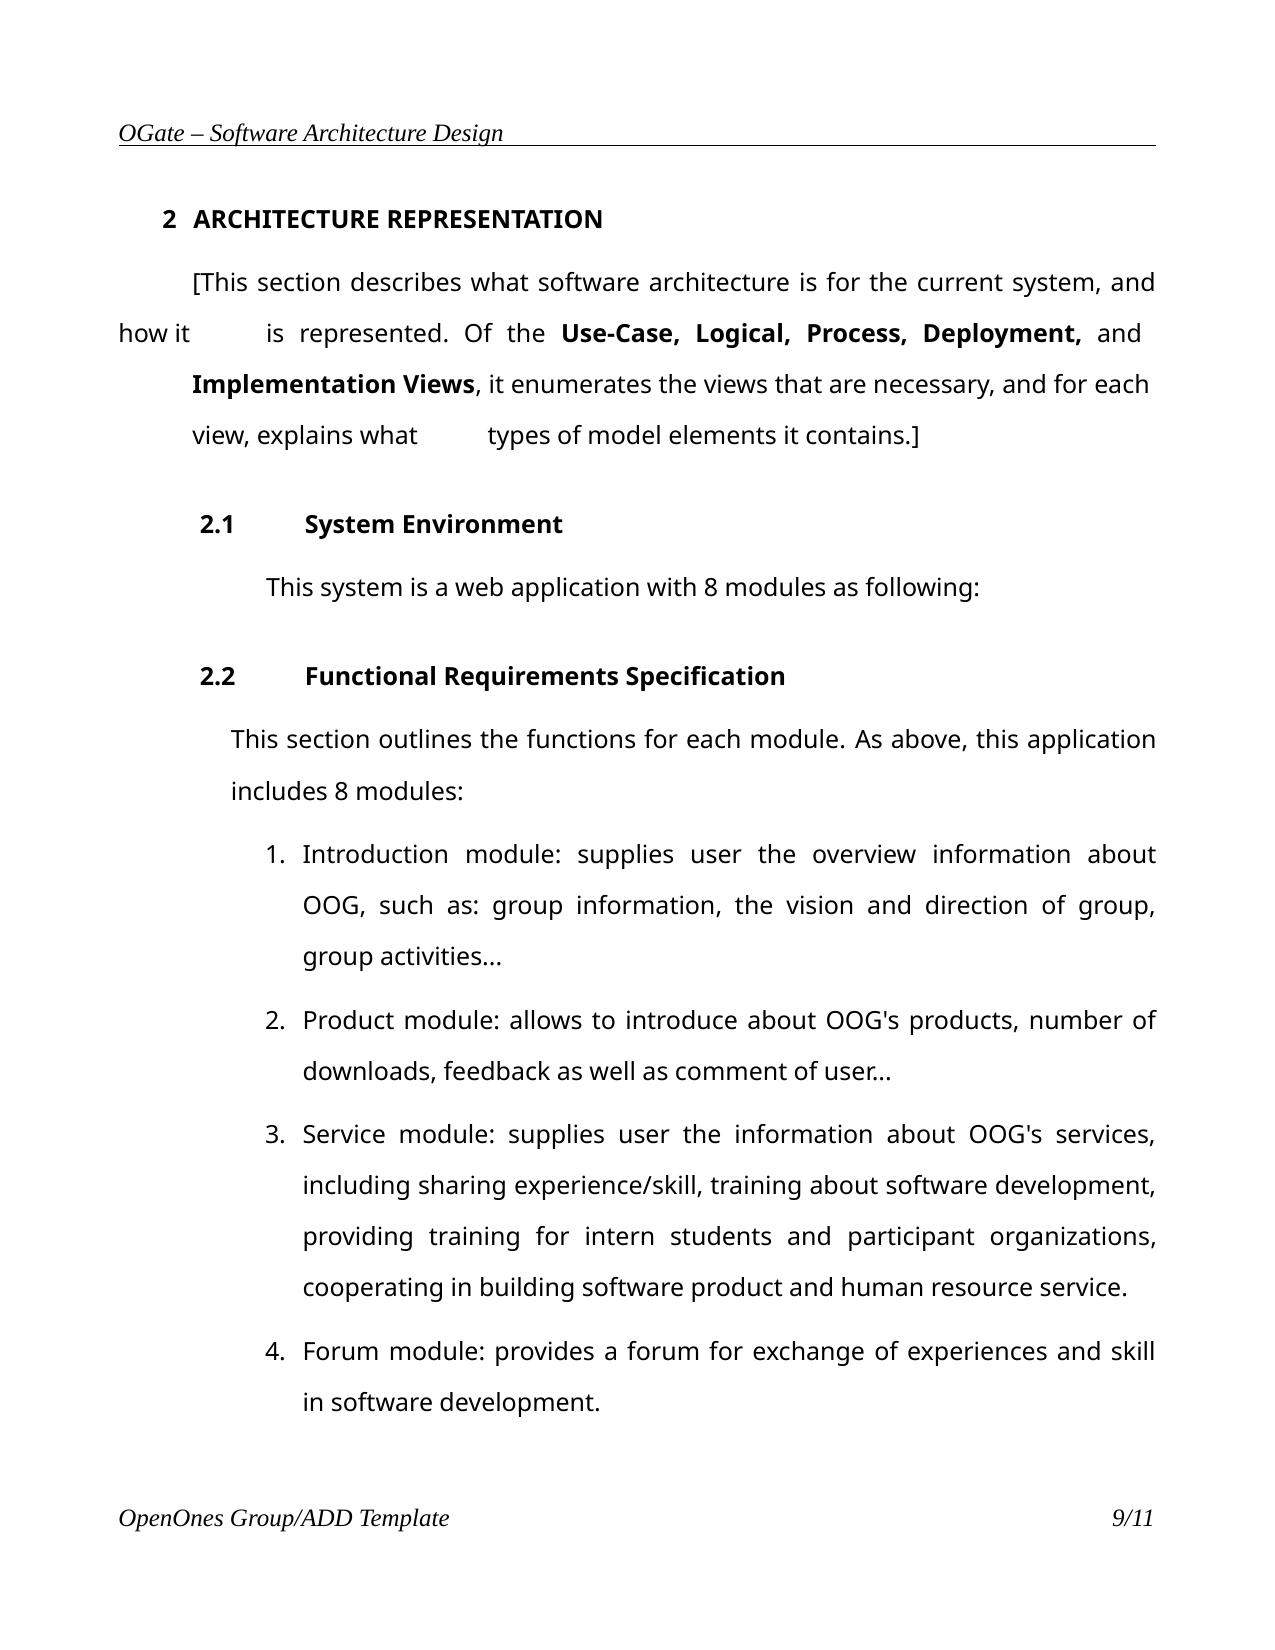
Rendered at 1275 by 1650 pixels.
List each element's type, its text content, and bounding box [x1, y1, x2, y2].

subtitle System Environment [193, 507, 1157, 541]
text This system is a web application with 8 modules as following: [118, 570, 1157, 604]
list Introduction module: supplies user the overview information about OOG, such as: group information, the vision and direction of group, group activities... [265, 837, 1157, 973]
list Product module: allows to introduce about OOG's products, number of downloads, feedback as well as comment of user... [265, 1002, 1157, 1087]
text [This section describes what software architecture is for the current system, and how it is represented. Of the Use-Case, Logical, Process, Deployment, and Implementation Views, it enumerates the views that are necessary, and for each view, explains what types of model elements it contains.] [118, 265, 1157, 452]
subtitle ARCHITECTURE REPRESENTATION [156, 201, 1157, 235]
list Forum module: provides a forum for exchange of experiences and skill in software development. [265, 1334, 1157, 1419]
list Service module: supplies user the information about OOG's services, including sharing experience/skill, training about software development, providing training for intern students and participant organizations, cooperating in building software product and human resource service. [265, 1117, 1157, 1304]
subtitle Functional Requirements Specification [193, 659, 1157, 693]
list This section outlines the functions for each module. As above, this application includes 8 modules: [193, 722, 1157, 807]
